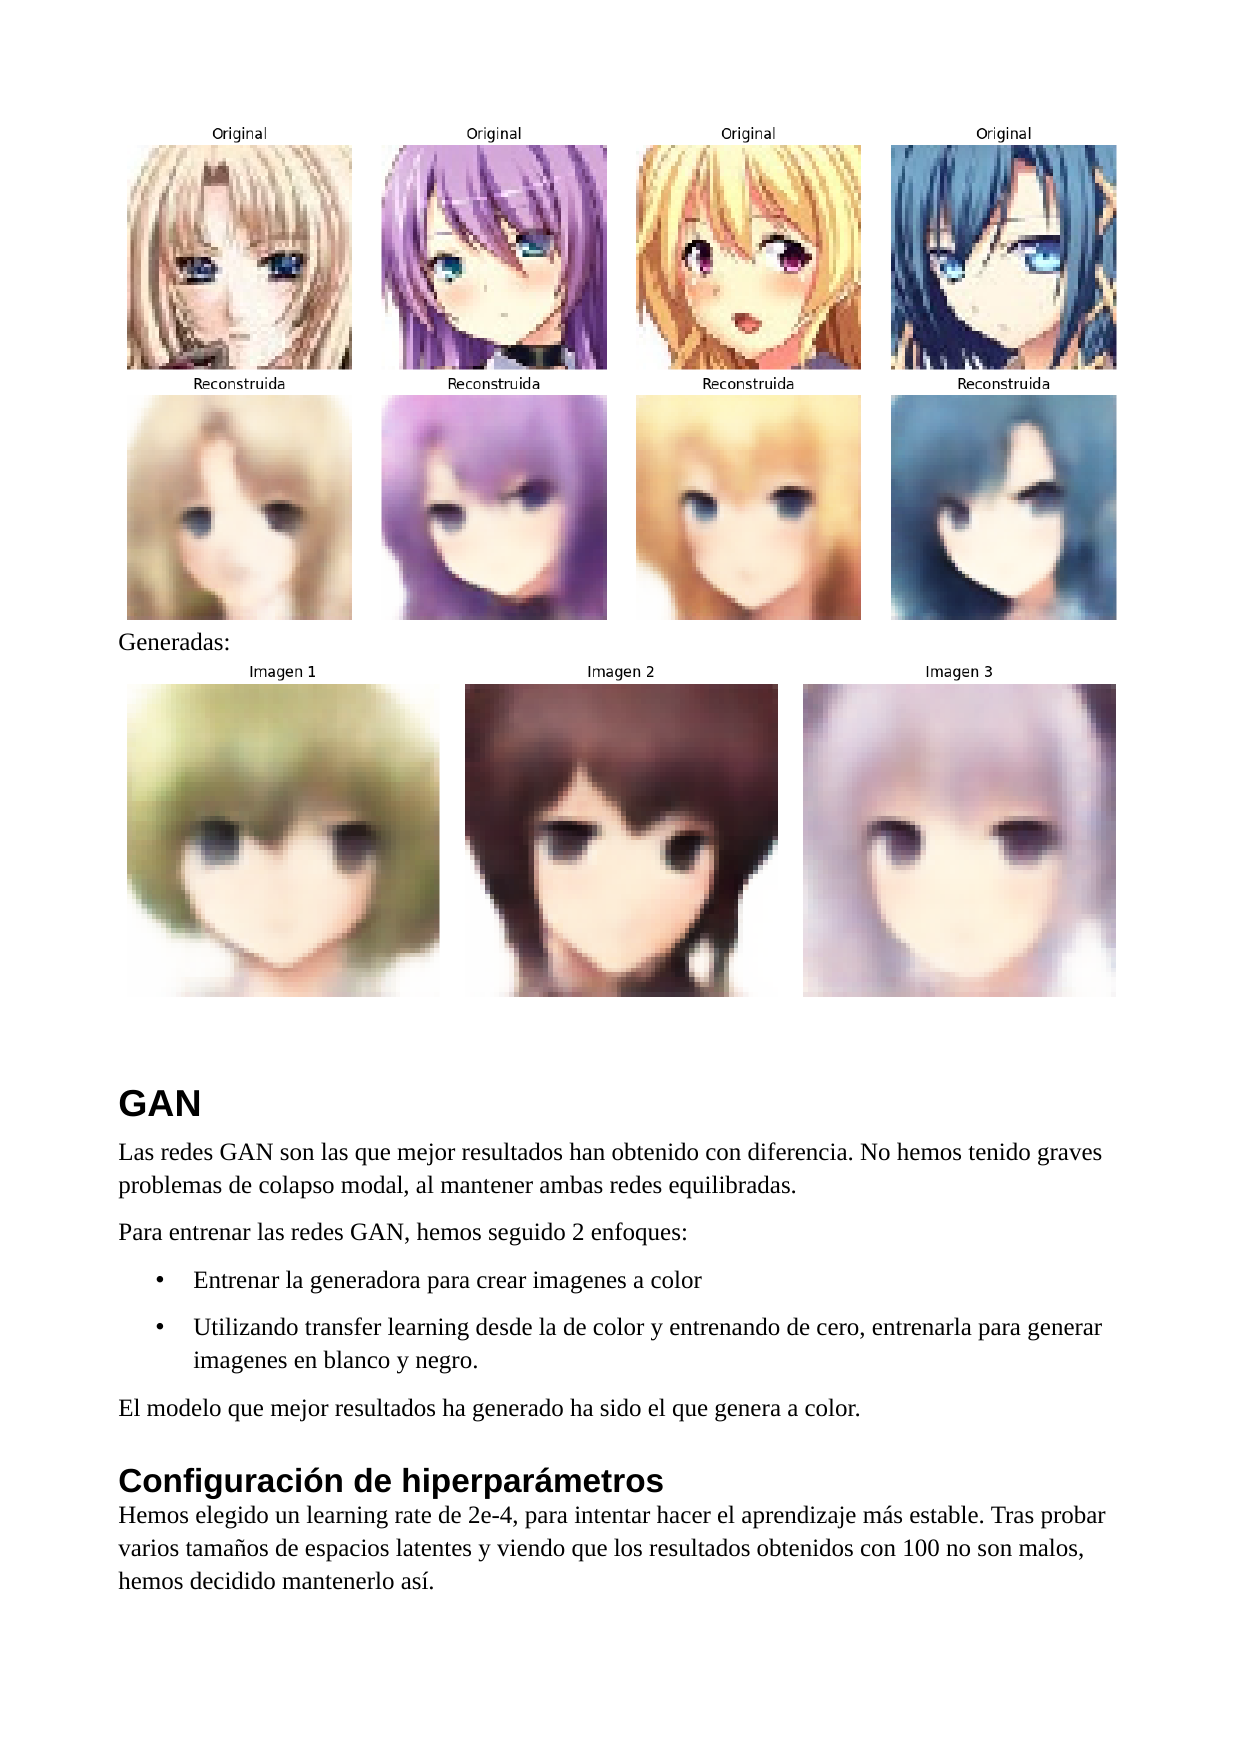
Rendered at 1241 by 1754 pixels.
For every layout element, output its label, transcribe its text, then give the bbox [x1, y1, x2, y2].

text Para entrenar las redes GAN, hemos seguido 2 enfoques: [118, 1217, 1122, 1246]
text El modelo que mejor resultados ha generado ha sido el que genera a color. [118, 1393, 1122, 1422]
subtitle Configuración de hiperparámetros [118, 1462, 1122, 1500]
text Generadas: [118, 628, 1122, 656]
text Hemos elegido un learning rate de 2e-4, para intentar hacer el aprendizaje más estable. Tras probar varios tamaños de espacios latentes y viendo que los resultados obtenidos con 100 no son malos, hemos decidido mantenerlo así. [118, 1500, 1122, 1595]
text Las redes GAN son las que mejor resultados han obtenido con diferencia. No hemos tenido graves problemas de colapso modal, al mantener ambas redes equilibradas. [118, 1137, 1122, 1198]
subtitle GAN [118, 1081, 1122, 1124]
list Utilizando transfer learning desde la de color y entrenando de cero, entrenarla para generar imagenes en blanco y negro. [156, 1312, 1122, 1374]
list Entrenar la generadora para crear imagenes a color [156, 1265, 1122, 1294]
